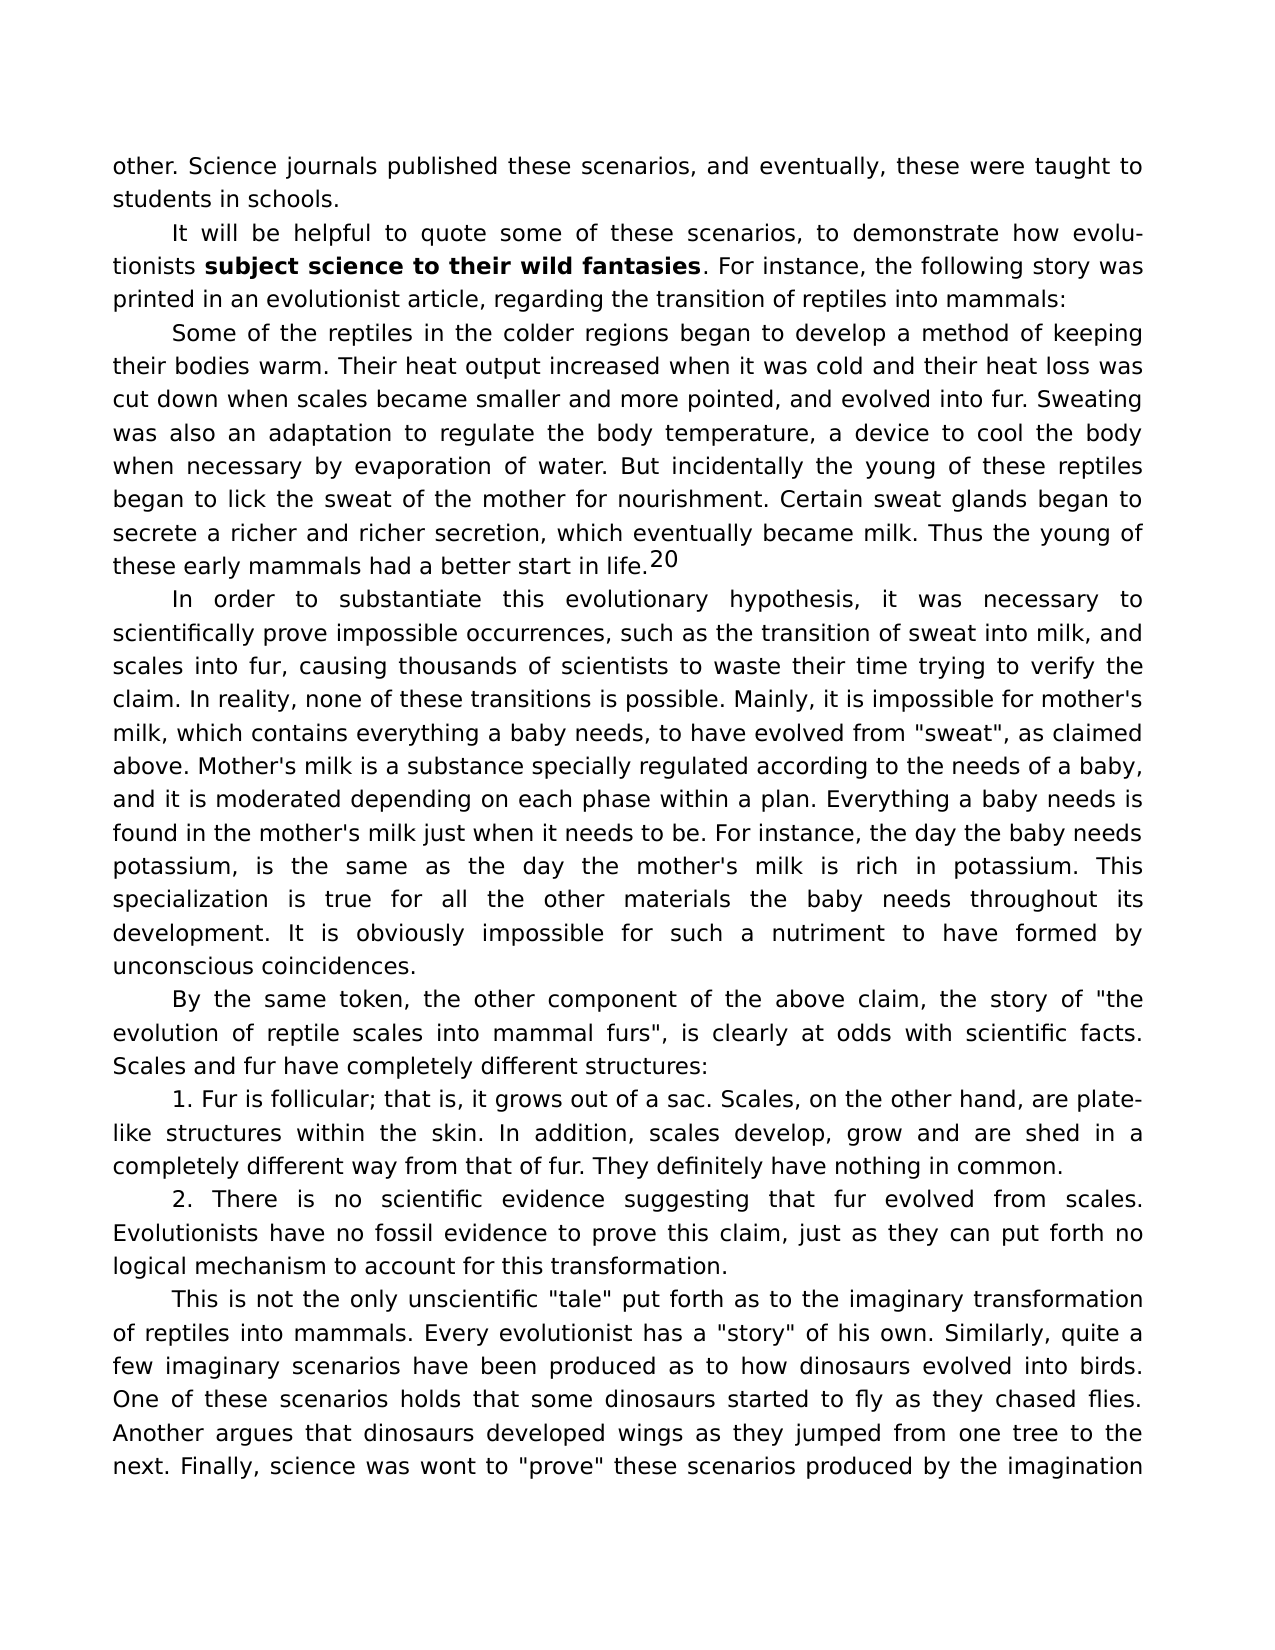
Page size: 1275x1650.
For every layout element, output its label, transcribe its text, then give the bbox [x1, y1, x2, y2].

text In order to substantiate this evolutionary hypothesis, it was necessary to scientifically prove impossible occurrences, such as the transition of sweat into milk, and scales into fur, causing thousands of scientists to waste their time trying to verify the claim. In reality, none of these transitions is possible. Mainly, it is impossible for mother's milk, which contains everything a baby needs, to have evolved from "sweat", as claimed above. Mother's milk is a substance specially regulated according to the needs of a baby, and it is moderated depending on each phase within a plan. Everything a baby needs is found in the mother's milk just when it needs to be. For instance, the day the baby needs potassium, is the same as the day the mother's milk is rich in potassium. This specialization is true for all the other materials the baby needs throughout its development. It is obviously impossible for such a nutriment to have formed by unconscious coincidences. [112, 581, 1145, 981]
text It will be helpful to quote some of these scenarios, to demonstrate how evolu-tionists subject science to their wild fantasies. For instance, the following story was printed in an evolutionist article, regarding the transition of reptiles into mammals: [112, 214, 1145, 314]
text other. Science journals published these scenarios, and eventually, these were taught to students in schools. [112, 148, 1145, 214]
text Some of the reptiles in the colder regions began to develop a method of keeping their bodies warm. Their heat output increased when it was cold and their heat loss was cut down when scales became smaller and more pointed, and evolved into fur. Sweating was also an adaptation to regulate the body temperature, a device to cool the body when necessary by evaporation of water. But incidentally the young of these reptiles began to lick the sweat of the mother for nourishment. Certain sweat glands began to secrete a richer and richer secretion, which eventually became milk. Thus the young of these early mammals had a better start in life.20 [112, 314, 1145, 581]
text 2. There is no scientific evidence suggesting that fur evolved from scales. Evolutionists have no fossil evidence to prove this claim, just as they can put forth no logical mechanism to account for this transformation. [112, 1181, 1145, 1281]
text By the same token, the other component of the above claim, the story of "the evolution of reptile scales into mammal furs", is clearly at odds with scientific facts. Scales and fur have completely different structures: [112, 981, 1145, 1081]
text 1. Fur is follicular; that is, it grows out of a sac. Scales, on the other hand, are plate-like structures within the skin. In addition, scales develop, grow and are shed in a completely different way from that of fur. They definitely have nothing in common. [112, 1081, 1145, 1181]
text This is not the only unscientific "tale" put forth as to the imaginary transformation of reptiles into mammals. Every evolutionist has a "story" of his own. Similarly, quite a few imaginary scenarios have been produced as to how dinosaurs evolved into birds. One of these scenarios holds that some dinosaurs started to fly as they chased flies. Another argues that dinosaurs developed wings as they jumped from one tree to the next. Finally, science was wont to "prove" these scenarios produced by the imagination [112, 1281, 1145, 1481]
